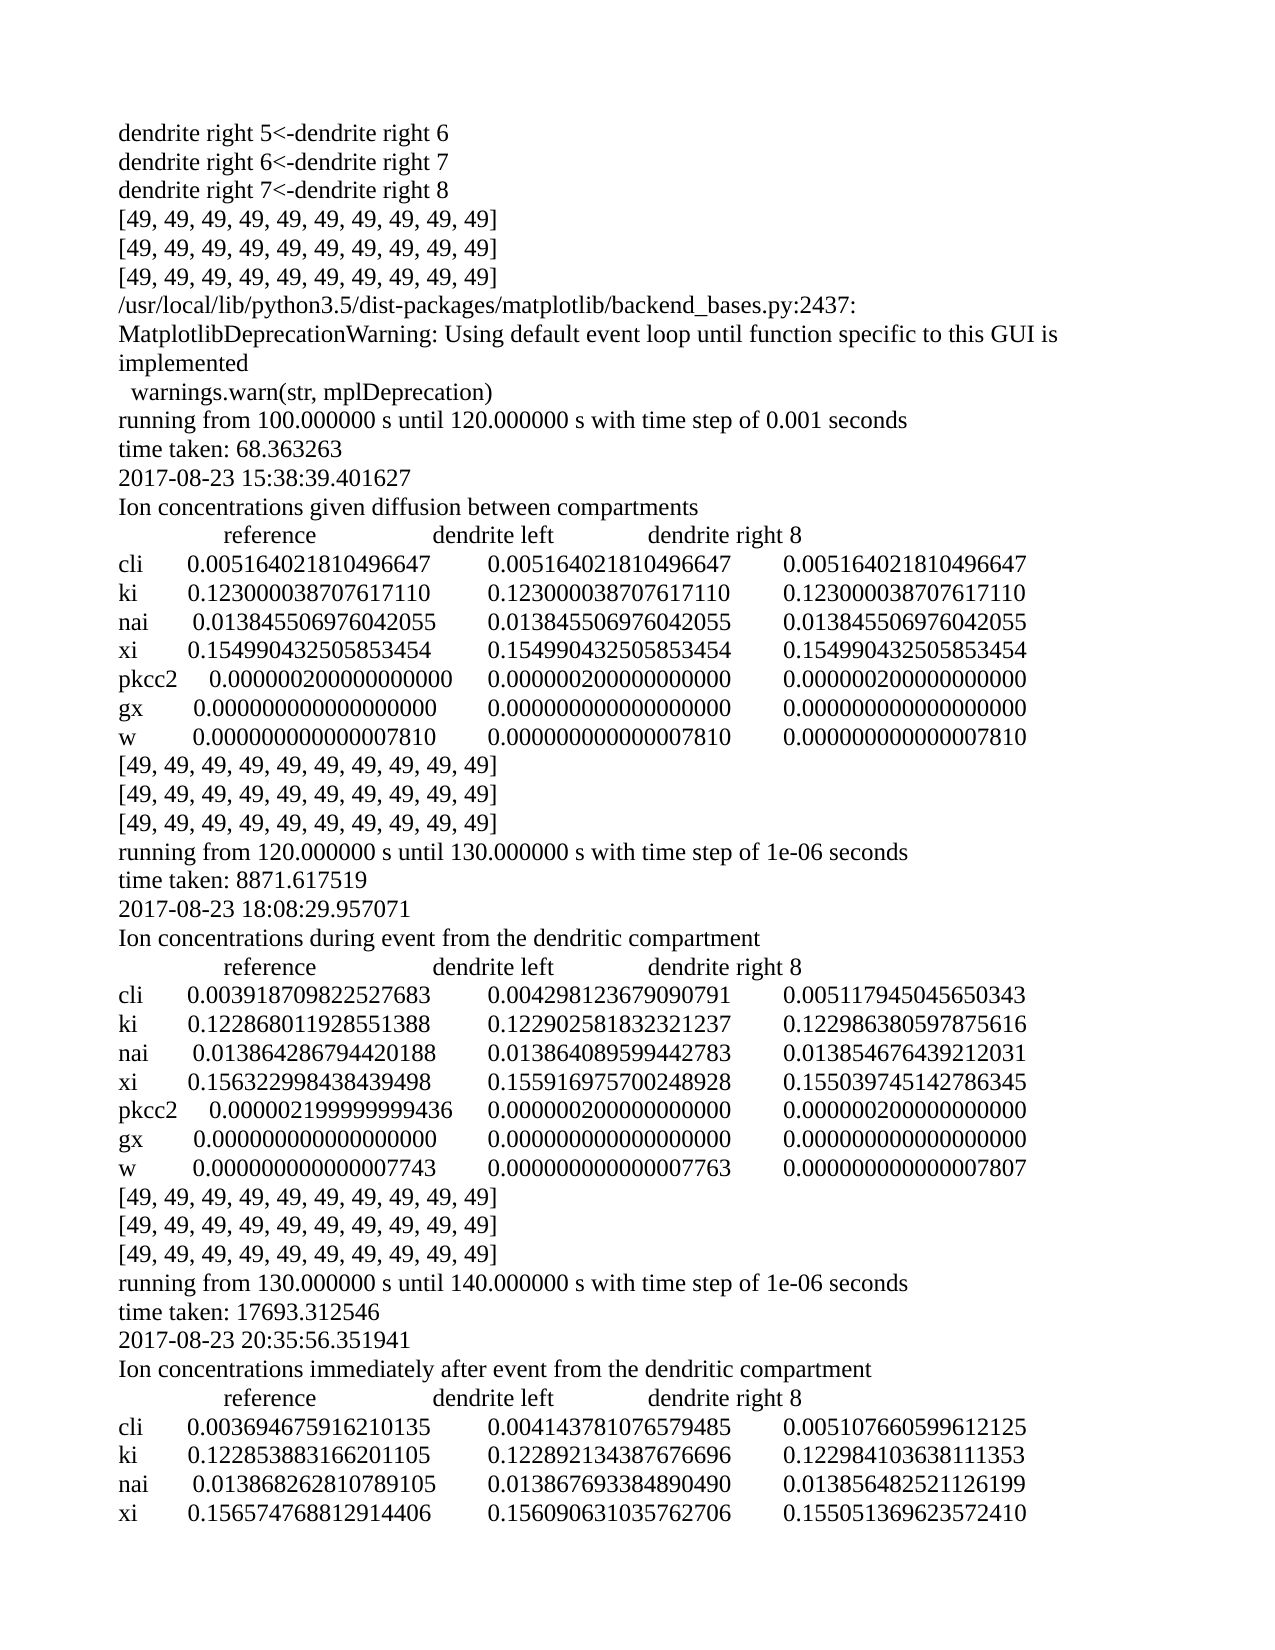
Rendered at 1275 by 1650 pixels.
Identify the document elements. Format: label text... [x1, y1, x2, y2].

text reference dendrite left dendrite right 8 [118, 1383, 1157, 1412]
text dendrite right 5<-dendrite right 6 [118, 118, 1157, 147]
text running from 120.000000 s until 130.000000 s with time step of 1e-06 seconds [118, 837, 1157, 866]
text nai 0.013864286794420188 0.013864089599442783 0.013854676439212031 [118, 1038, 1157, 1067]
text gx 0.000000000000000000 0.000000000000000000 0.000000000000000000 [118, 1124, 1157, 1153]
text Ion concentrations given diffusion between compartments [118, 492, 1157, 521]
text [49, 49, 49, 49, 49, 49, 49, 49, 49, 49] [118, 808, 1157, 837]
text gx 0.000000000000000000 0.000000000000000000 0.000000000000000000 [118, 693, 1157, 722]
text [49, 49, 49, 49, 49, 49, 49, 49, 49, 49] [118, 751, 1157, 779]
text dendrite right 6<-dendrite right 7 [118, 147, 1157, 176]
text time taken: 68.363263 [118, 434, 1157, 463]
text w 0.000000000000007743 0.000000000000007763 0.000000000000007807 [118, 1153, 1157, 1182]
text nai 0.013868262810789105 0.013867693384890490 0.013856482521126199 [118, 1469, 1157, 1498]
text [49, 49, 49, 49, 49, 49, 49, 49, 49, 49] [118, 1239, 1157, 1268]
text ki 0.123000038707617110 0.123000038707617110 0.123000038707617110 [118, 578, 1157, 607]
text nai 0.013845506976042055 0.013845506976042055 0.013845506976042055 [118, 607, 1157, 636]
text Ion concentrations during event from the dendritic compartment [118, 923, 1157, 952]
text warnings.warn(str, mplDeprecation) [118, 377, 1157, 406]
text reference dendrite left dendrite right 8 [118, 952, 1157, 981]
text time taken: 17693.312546 [118, 1297, 1157, 1326]
text [49, 49, 49, 49, 49, 49, 49, 49, 49, 49] [118, 233, 1157, 262]
text pkcc2 0.000000200000000000 0.000000200000000000 0.000000200000000000 [118, 664, 1157, 693]
text running from 100.000000 s until 120.000000 s with time step of 0.001 seconds [118, 406, 1157, 434]
text xi 0.154990432505853454 0.154990432505853454 0.154990432505853454 [118, 636, 1157, 664]
text running from 130.000000 s until 140.000000 s with time step of 1e-06 seconds [118, 1268, 1157, 1297]
text [49, 49, 49, 49, 49, 49, 49, 49, 49, 49] [118, 262, 1157, 291]
text 2017-08-23 15:38:39.401627 [118, 463, 1157, 492]
text [49, 49, 49, 49, 49, 49, 49, 49, 49, 49] [118, 204, 1157, 233]
text xi 0.156322998438439498 0.155916975700248928 0.155039745142786345 [118, 1067, 1157, 1096]
text cli 0.003694675916210135 0.004143781076579485 0.005107660599612125 [118, 1412, 1157, 1441]
text ki 0.122853883166201105 0.122892134387676696 0.122984103638111353 [118, 1441, 1157, 1469]
text time taken: 8871.617519 [118, 866, 1157, 894]
text [49, 49, 49, 49, 49, 49, 49, 49, 49, 49] [118, 1211, 1157, 1239]
text dendrite right 7<-dendrite right 8 [118, 176, 1157, 204]
text [49, 49, 49, 49, 49, 49, 49, 49, 49, 49] [118, 779, 1157, 808]
text /usr/local/lib/python3.5/dist-packages/matplotlib/backend_bases.py:2437: MatplotlibDeprecationWarning: Using default event loop until function specific to this GUI is implemented [118, 291, 1157, 377]
text w 0.000000000000007810 0.000000000000007810 0.000000000000007810 [118, 722, 1157, 751]
text cli 0.005164021810496647 0.005164021810496647 0.005164021810496647 [118, 549, 1157, 578]
text [49, 49, 49, 49, 49, 49, 49, 49, 49, 49] [118, 1182, 1157, 1211]
text reference dendrite left dendrite right 8 [118, 521, 1157, 549]
text cli 0.003918709822527683 0.004298123679090791 0.005117945045650343 [118, 981, 1157, 1009]
text ki 0.122868011928551388 0.122902581832321237 0.122986380597875616 [118, 1009, 1157, 1038]
text 2017-08-23 20:35:56.351941 [118, 1326, 1157, 1354]
text pkcc2 0.000002199999999436 0.000000200000000000 0.000000200000000000 [118, 1096, 1157, 1124]
text Ion concentrations immediately after event from the dendritic compartment [118, 1354, 1157, 1383]
text xi 0.156574768812914406 0.156090631035762706 0.155051369623572410 [118, 1498, 1157, 1527]
text 2017-08-23 18:08:29.957071 [118, 894, 1157, 923]
